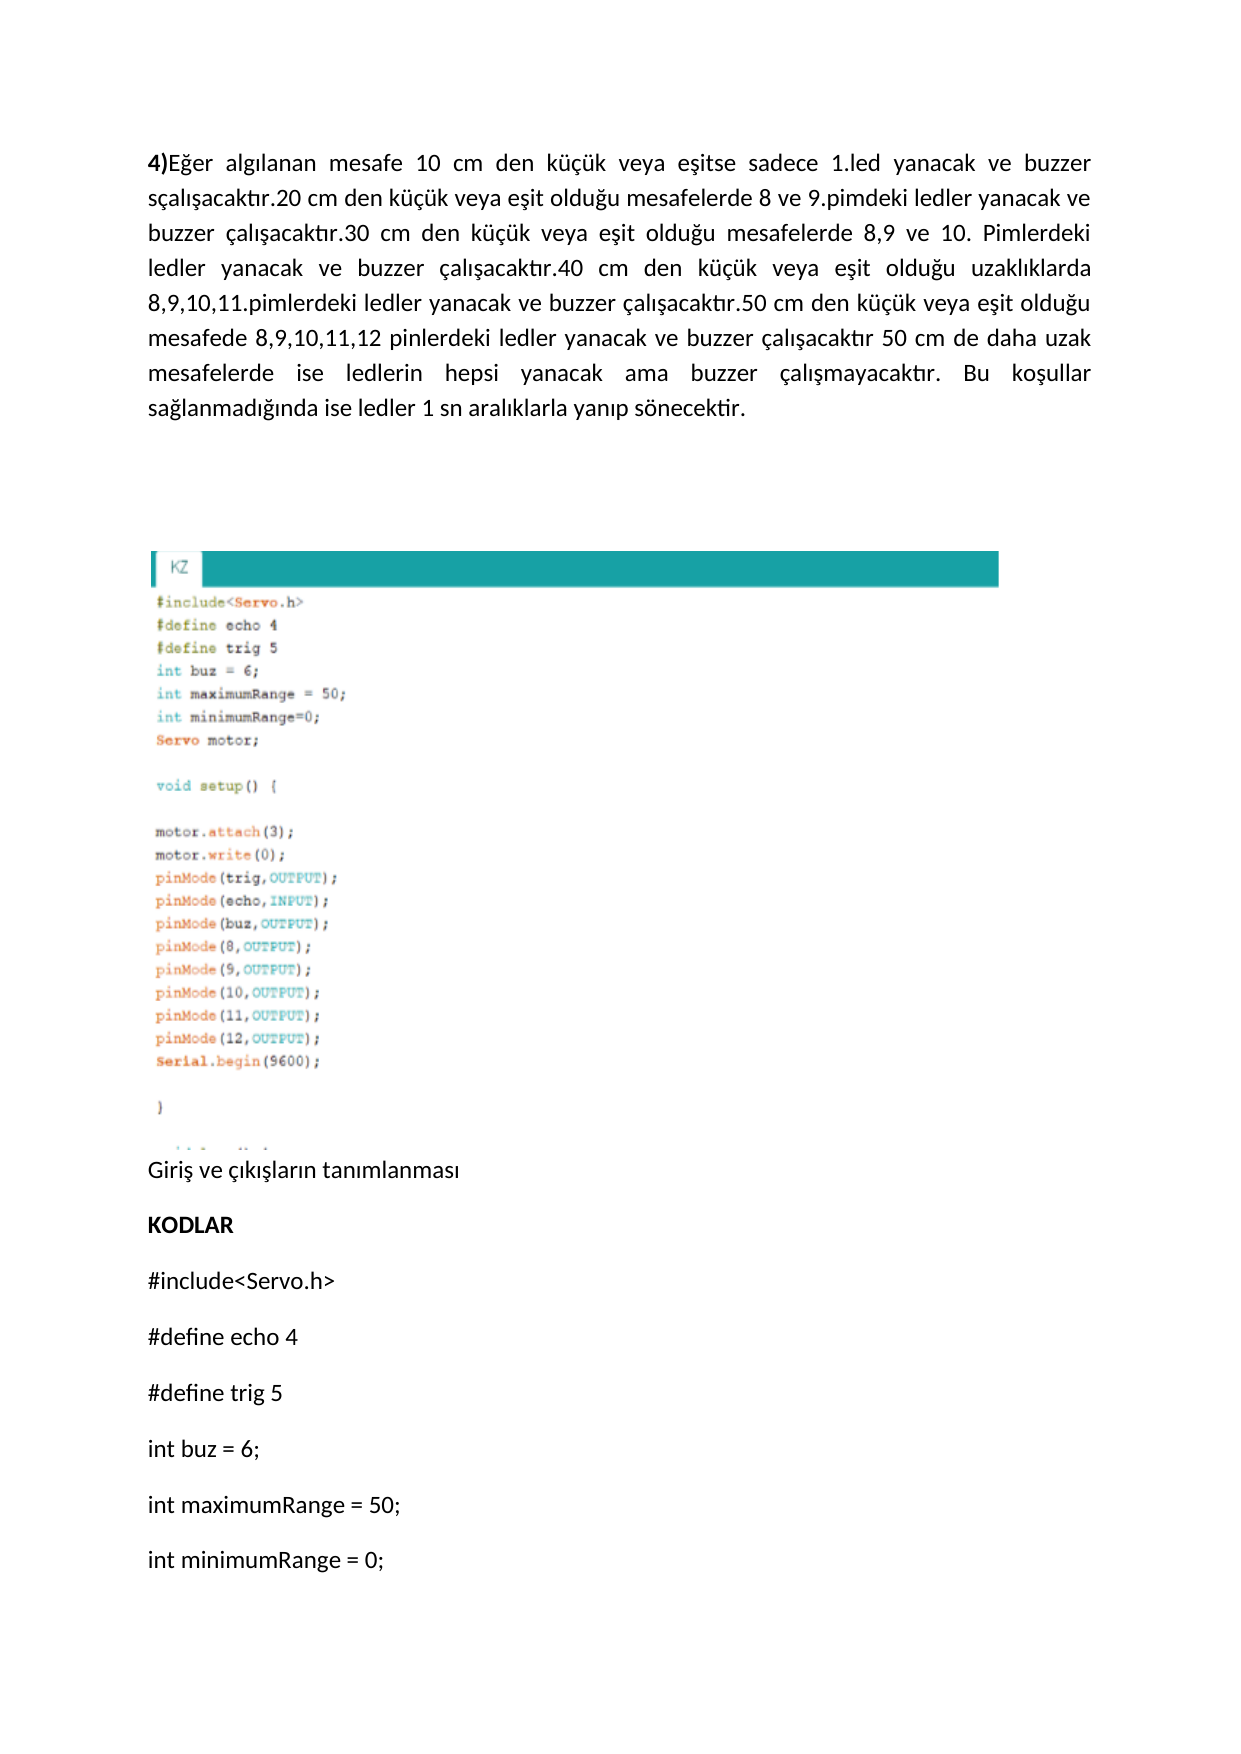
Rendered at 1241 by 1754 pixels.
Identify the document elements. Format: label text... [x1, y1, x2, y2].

text 4)Eğer algılanan mesafe 10 cm den küçük veya eşitse sadece 1.led yanacak ve buzzer sçalışacaktır.20 cm den küçük veya eşit olduğu mesafelerde 8 ve 9.pimdeki ledler yanacak ve buzzer çalışacaktır.30 cm den küçük veya eşit olduğu mesafelerde 8,9 ve 10. Pimlerdeki ledler yanacak ve buzzer çalışacaktır.40 cm den küçük veya eşit olduğu uzaklıklarda 8,9,10,11.pimlerdeki ledler yanacak ve buzzer çalışacaktır.50 cm den küçük veya eşit olduğu mesafede 8,9,10,11,12 pinlerdeki ledler yanacak ve buzzer çalışacaktır 50 cm de daha uzak mesafelerde ise ledlerin hepsi yanacak ama buzzer çalışmayacaktır. Bu koşullar sağlanmadığında ise ledler 1 sn aralıklarla yanıp sönecektir. [148, 148, 1093, 423]
text #define echo 4 [148, 1321, 1093, 1352]
text #define trig 5 [148, 1377, 1093, 1408]
text int maximumRange = 50; [148, 1489, 1093, 1519]
text #include<Servo.h> [148, 1266, 1093, 1296]
text int minimumRange = 0; [148, 1545, 1093, 1575]
text KODLAR [148, 1210, 1093, 1240]
text Giriş ve çıkışların tanımlanması [148, 554, 1093, 1184]
text int buz = 6; [148, 1433, 1093, 1463]
